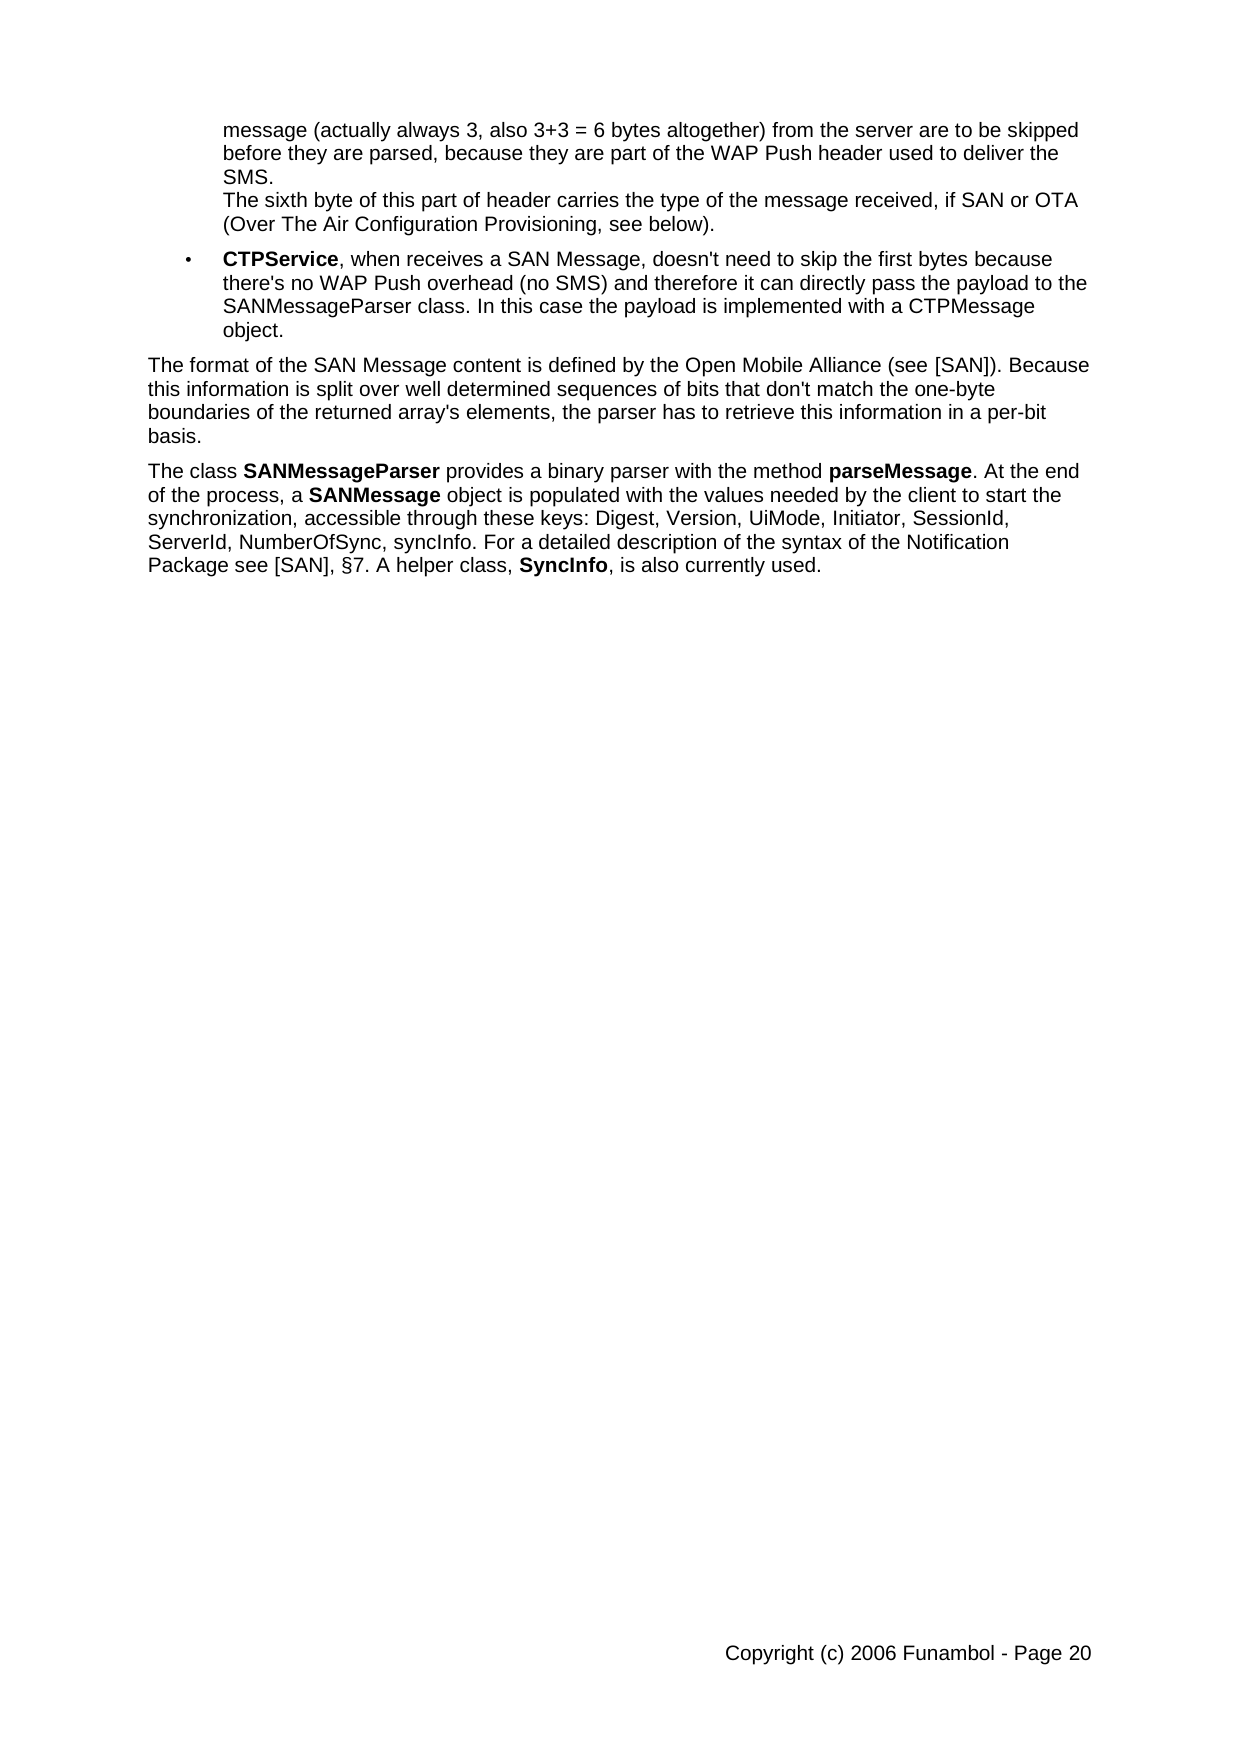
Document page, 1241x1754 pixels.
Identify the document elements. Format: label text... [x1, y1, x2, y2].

text The class SANMessageParser provides a binary parser with the method parseMessage. At the end of the process, a SANMessage object is populated with the values needed by the client to start the synchronization, accessible through these keys: Digest, Version, UiMode, Initiator, SessionId, ServerId, NumberOfSync, syncInfo. For a detailed description of the syntax of the Notification Package see [SAN], §7. A helper class, SyncInfo, is also currently used. [148, 460, 1093, 577]
list CTPService, when receives a SAN Message, doesn't need to skip the first bytes because there's no WAP Push overhead (no SMS) and therefore it can directly pass the payload to the SANMessageParser class. In this case the payload is implemented with a CTPMessage object. [185, 248, 1093, 342]
text The format of the SAN Message content is defined by the Open Mobile Alliance (see [SAN]). Because this information is split over well determined sequences of bits that don't match the one-byte boundaries of the returned array's elements, the parser has to retrieve this information in a per-bit basis. [148, 354, 1093, 448]
list message (actually always 3, also 3+3 = 6 bytes altogether) from the server are to be skipped before they are parsed, because they are part of the WAP Push header used to deliver the SMS. The sixth byte of this part of header carries the type of the message received, if SAN or OTA (Over The Air Configuration Provisioning, see below). [185, 118, 1093, 236]
